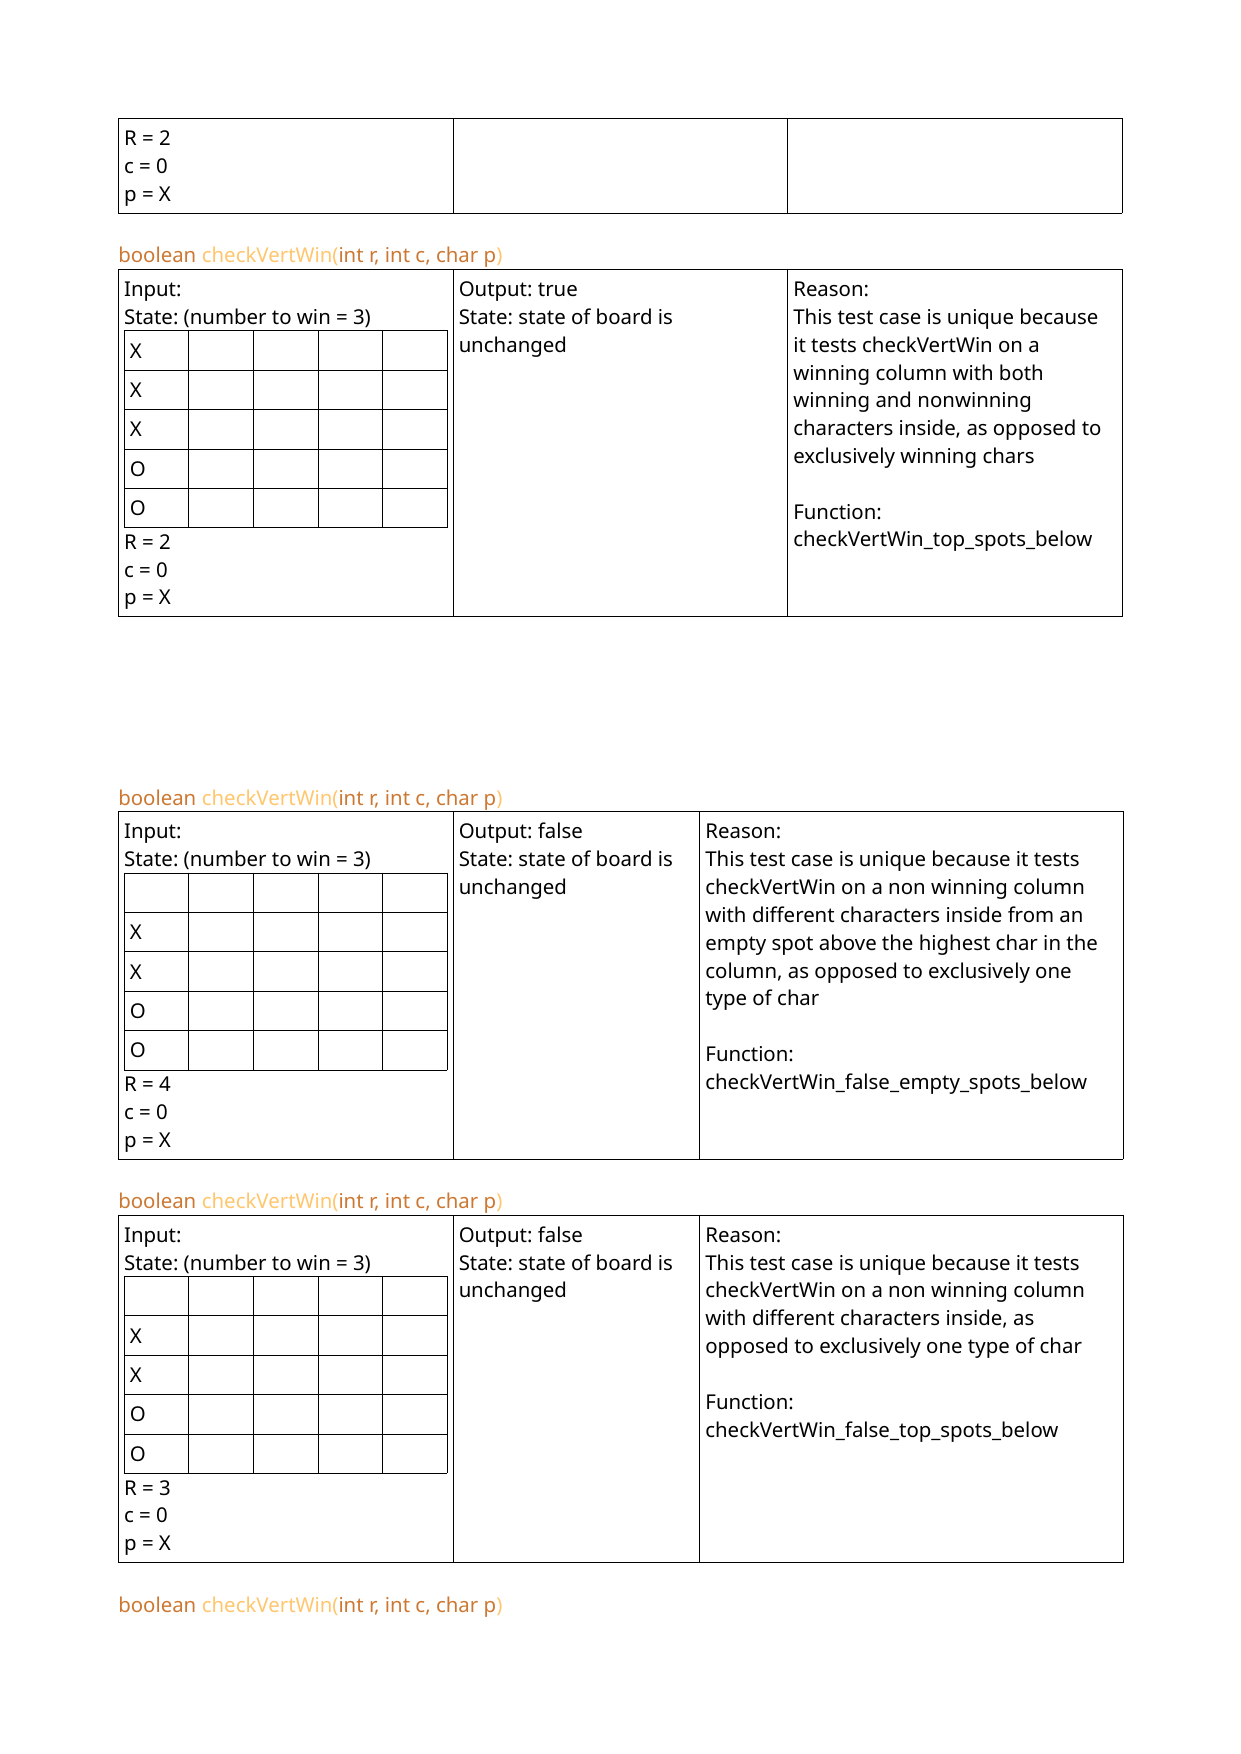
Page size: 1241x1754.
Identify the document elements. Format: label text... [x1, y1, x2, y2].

table_header [319, 331, 382, 370]
table_cell X [125, 913, 188, 951]
table_header [125, 874, 188, 912]
table_cell [254, 1031, 318, 1069]
table_header [254, 331, 318, 370]
table_cell [383, 489, 447, 527]
table_header [189, 331, 253, 370]
table_cell [254, 410, 318, 448]
table_header Output: false State: state of board is unchanged [454, 812, 699, 1159]
table_cell [189, 450, 253, 488]
table_cell [319, 952, 382, 991]
table_cell [319, 1316, 382, 1355]
table_cell [383, 1435, 447, 1473]
table_cell [383, 371, 447, 409]
table_header X [125, 331, 188, 370]
table_cell [383, 450, 447, 488]
table_header Reason: This test case is unique because it tests checkVertWin on a winning column with both winning and nonwinning characters inside, as opposed to exclusively winning chars Function: checkVertWin_top_spots_below [788, 270, 1122, 616]
table_cell [189, 410, 253, 448]
table_header [189, 874, 253, 912]
table_cell [383, 410, 447, 448]
table_cell [319, 992, 382, 1030]
table_cell [254, 992, 318, 1030]
table_header Input: State: (number to win = 3) R = 3 c = 0 p = X [119, 1216, 453, 1562]
table_cell O [125, 1435, 188, 1473]
table_cell [383, 952, 447, 991]
table_header [383, 331, 447, 370]
table_cell [319, 1031, 382, 1069]
table_cell [383, 992, 447, 1030]
table_cell X [125, 410, 188, 448]
table_header [189, 1277, 253, 1315]
table_cell [189, 992, 253, 1030]
table_cell [319, 410, 382, 448]
table_header Reason: This test case is unique because it tests checkVertWin on a non winning column with different characters inside, as opposed to exclusively one type of char Function: checkVertWin_false_top_spots_below [700, 1216, 1123, 1562]
table_cell O [125, 489, 188, 527]
table_header Input: State: (number to win = 3) R = 2 c = 0 p = X [119, 270, 453, 616]
table_cell [189, 952, 253, 991]
table_cell [383, 1356, 447, 1394]
table_header [383, 1277, 447, 1315]
table_cell [189, 489, 253, 527]
table_cell [254, 1356, 318, 1394]
table_cell X [125, 952, 188, 991]
text boolean checkVertWin(int r, int c, char p) [118, 241, 1122, 269]
table_cell [319, 1435, 382, 1473]
table_header Input: State: (number to win = 3) R = 4 c = 0 p = X [119, 812, 453, 1159]
table_cell O [125, 992, 188, 1030]
table_cell [383, 1395, 447, 1433]
table_cell [383, 1316, 447, 1355]
table_cell [189, 913, 253, 951]
table_header Output: true State: state of board is unchanged [454, 270, 787, 616]
table_cell [254, 1395, 318, 1433]
table_cell [254, 489, 318, 527]
table_cell [319, 450, 382, 488]
table_header [454, 119, 787, 213]
table_header [125, 1277, 188, 1315]
table_cell O [125, 1031, 188, 1069]
table_header [383, 874, 447, 912]
table_cell [319, 489, 382, 527]
table_header [319, 1277, 382, 1315]
table_cell [189, 1395, 253, 1433]
table_cell [189, 1316, 253, 1355]
table_cell [254, 1316, 318, 1355]
table_header Output: false State: state of board is unchanged [454, 1216, 699, 1562]
table_cell [254, 1435, 318, 1473]
table_header R = 2 c = 0 p = X [119, 119, 453, 213]
table_cell [254, 952, 318, 991]
table_cell [319, 913, 382, 951]
table_header Reason: This test case is unique because it tests checkVertWin on a non winning column with different characters inside from an empty spot above the highest char in the column, as opposed to exclusively one type of char Function: checkVertWin_false_empty_spots_below [700, 812, 1123, 1159]
table_cell [254, 450, 318, 488]
table_cell [254, 371, 318, 409]
text boolean checkVertWin(int r, int c, char p) [118, 1187, 1122, 1214]
table_cell [254, 913, 318, 951]
text boolean checkVertWin(int r, int c, char p) [118, 1590, 1122, 1618]
table_cell [189, 371, 253, 409]
table_cell [383, 913, 447, 951]
table_cell [319, 371, 382, 409]
table_cell O [125, 450, 188, 488]
table_header [788, 119, 1122, 213]
text boolean checkVertWin(int r, int c, char p) [118, 783, 1122, 811]
table_cell [319, 1395, 382, 1433]
table_cell [189, 1435, 253, 1473]
table_cell [319, 1356, 382, 1394]
table_cell [383, 1031, 447, 1069]
table_cell X [125, 1356, 188, 1394]
table_cell X [125, 371, 188, 409]
table_cell X [125, 1316, 188, 1355]
table_cell [189, 1031, 253, 1069]
table_cell [189, 1356, 253, 1394]
table_header [319, 874, 382, 912]
table_header [254, 874, 318, 912]
table_cell O [125, 1395, 188, 1433]
table_header [254, 1277, 318, 1315]
